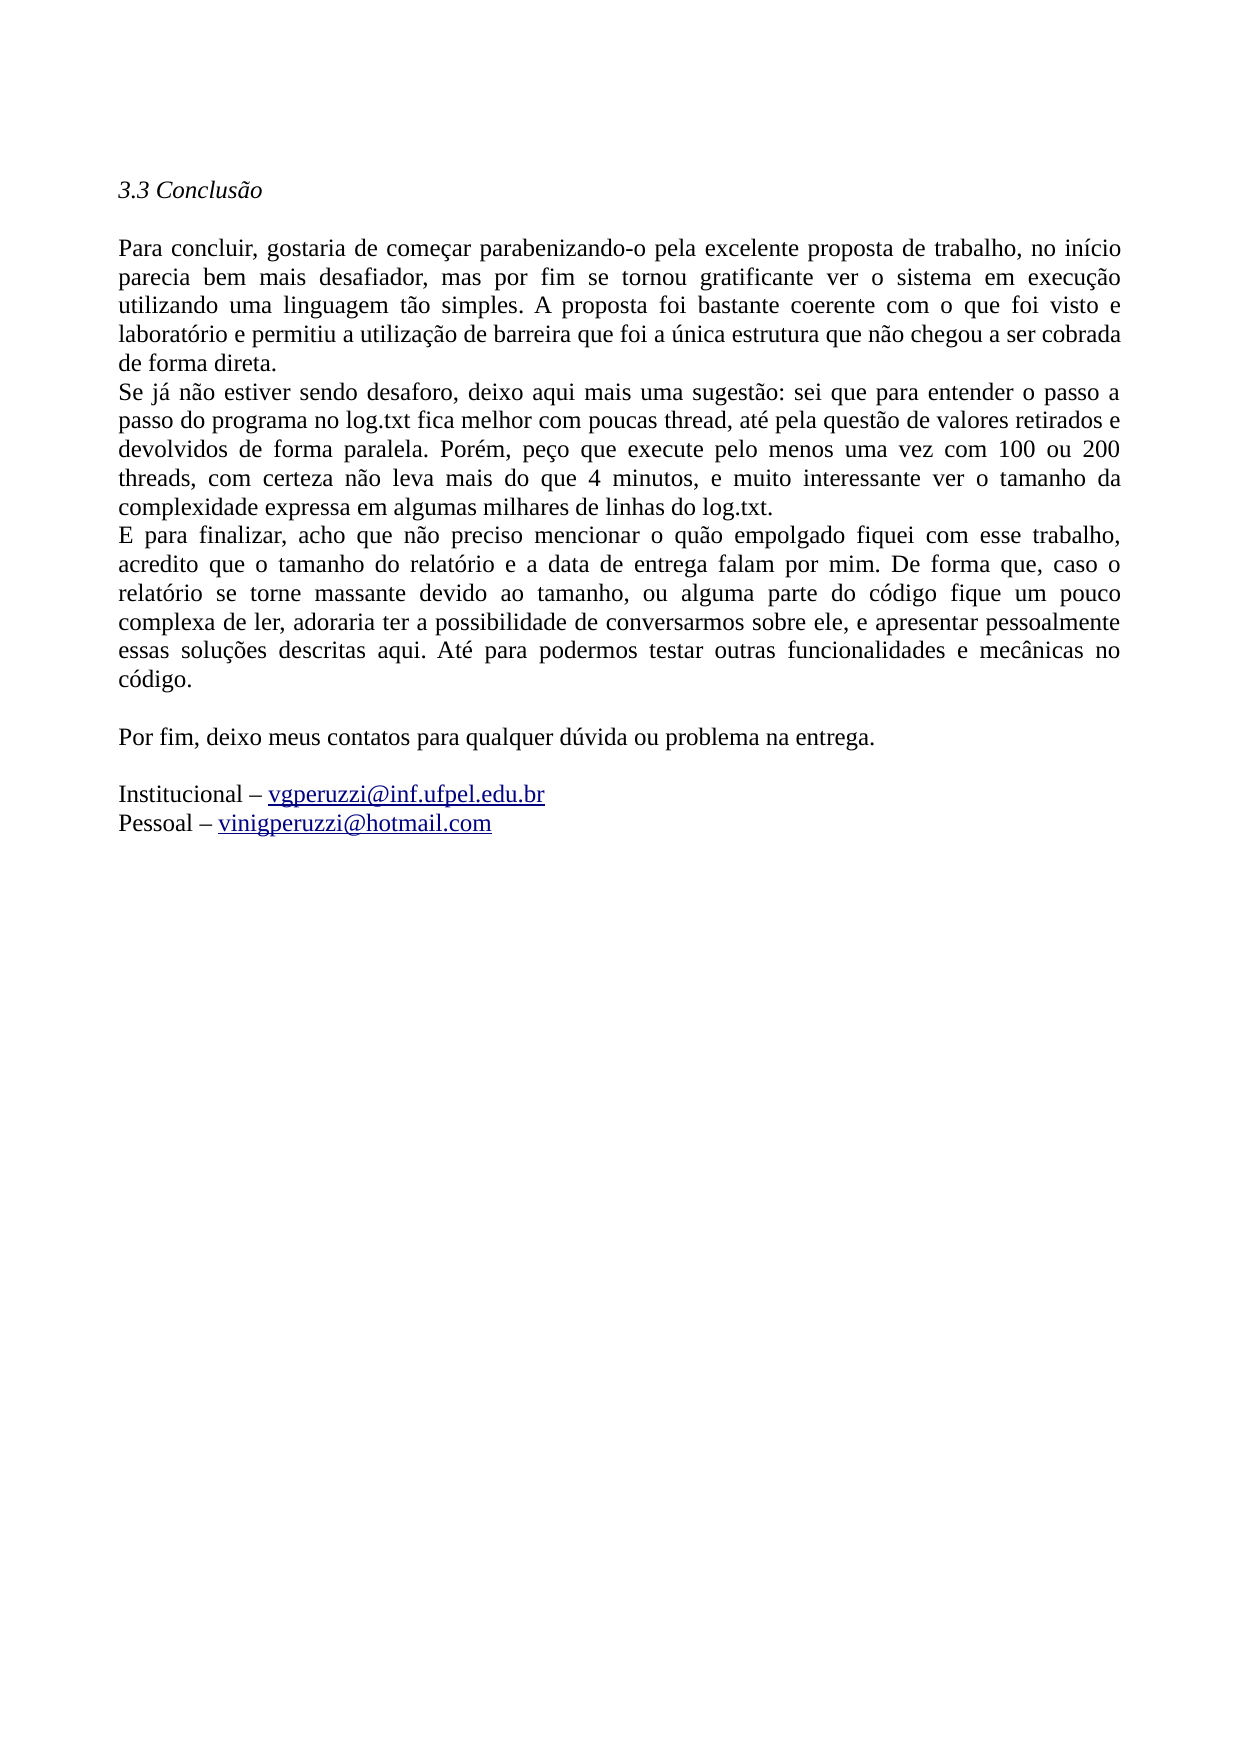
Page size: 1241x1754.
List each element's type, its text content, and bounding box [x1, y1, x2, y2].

text 3.3 Conclusão [118, 176, 1122, 204]
text Pessoal – vinigperuzzi@hotmail.com [118, 808, 1122, 837]
text Por fim, deixo meus contatos para qualquer dúvida ou problema na entrega. [118, 722, 1122, 751]
text Institucional – vgperuzzi@inf.ufpel.edu.br [118, 779, 1122, 808]
text Para concluir, gostaria de começar parabenizando-o pela excelente proposta de trabalho, no início parecia bem mais desafiador, mas por fim se tornou gratificante ver o sistema em execução utilizando uma linguagem tão simples. A proposta foi bastante coerente com o que foi visto e laboratório e permitiu a utilização de barreira que foi a única estrutura que não chegou a ser cobrada de forma direta. [118, 233, 1122, 377]
text Se já não estiver sendo desaforo, deixo aqui mais uma sugestão: sei que para entender o passo a passo do programa no log.txt fica melhor com poucas thread, até pela questão de valores retirados e devolvidos de forma paralela. Porém, peço que execute pelo menos uma vez com 100 ou 200 threads, com certeza não leva mais do que 4 minutos, e muito interessante ver o tamanho da complexidade expressa em algumas milhares de linhas do log.txt. [118, 377, 1122, 521]
text E para finalizar, acho que não preciso mencionar o quão empolgado fiquei com esse trabalho, acredito que o tamanho do relatório e a data de entrega falam por mim. De forma que, caso o relatório se torne massante devido ao tamanho, ou alguma parte do código fique um pouco complexa de ler, adoraria ter a possibilidade de conversarmos sobre ele, e apresentar pessoalmente essas soluções descritas aqui. Até para podermos testar outras funcionalidades e mecânicas no código. [118, 521, 1122, 693]
